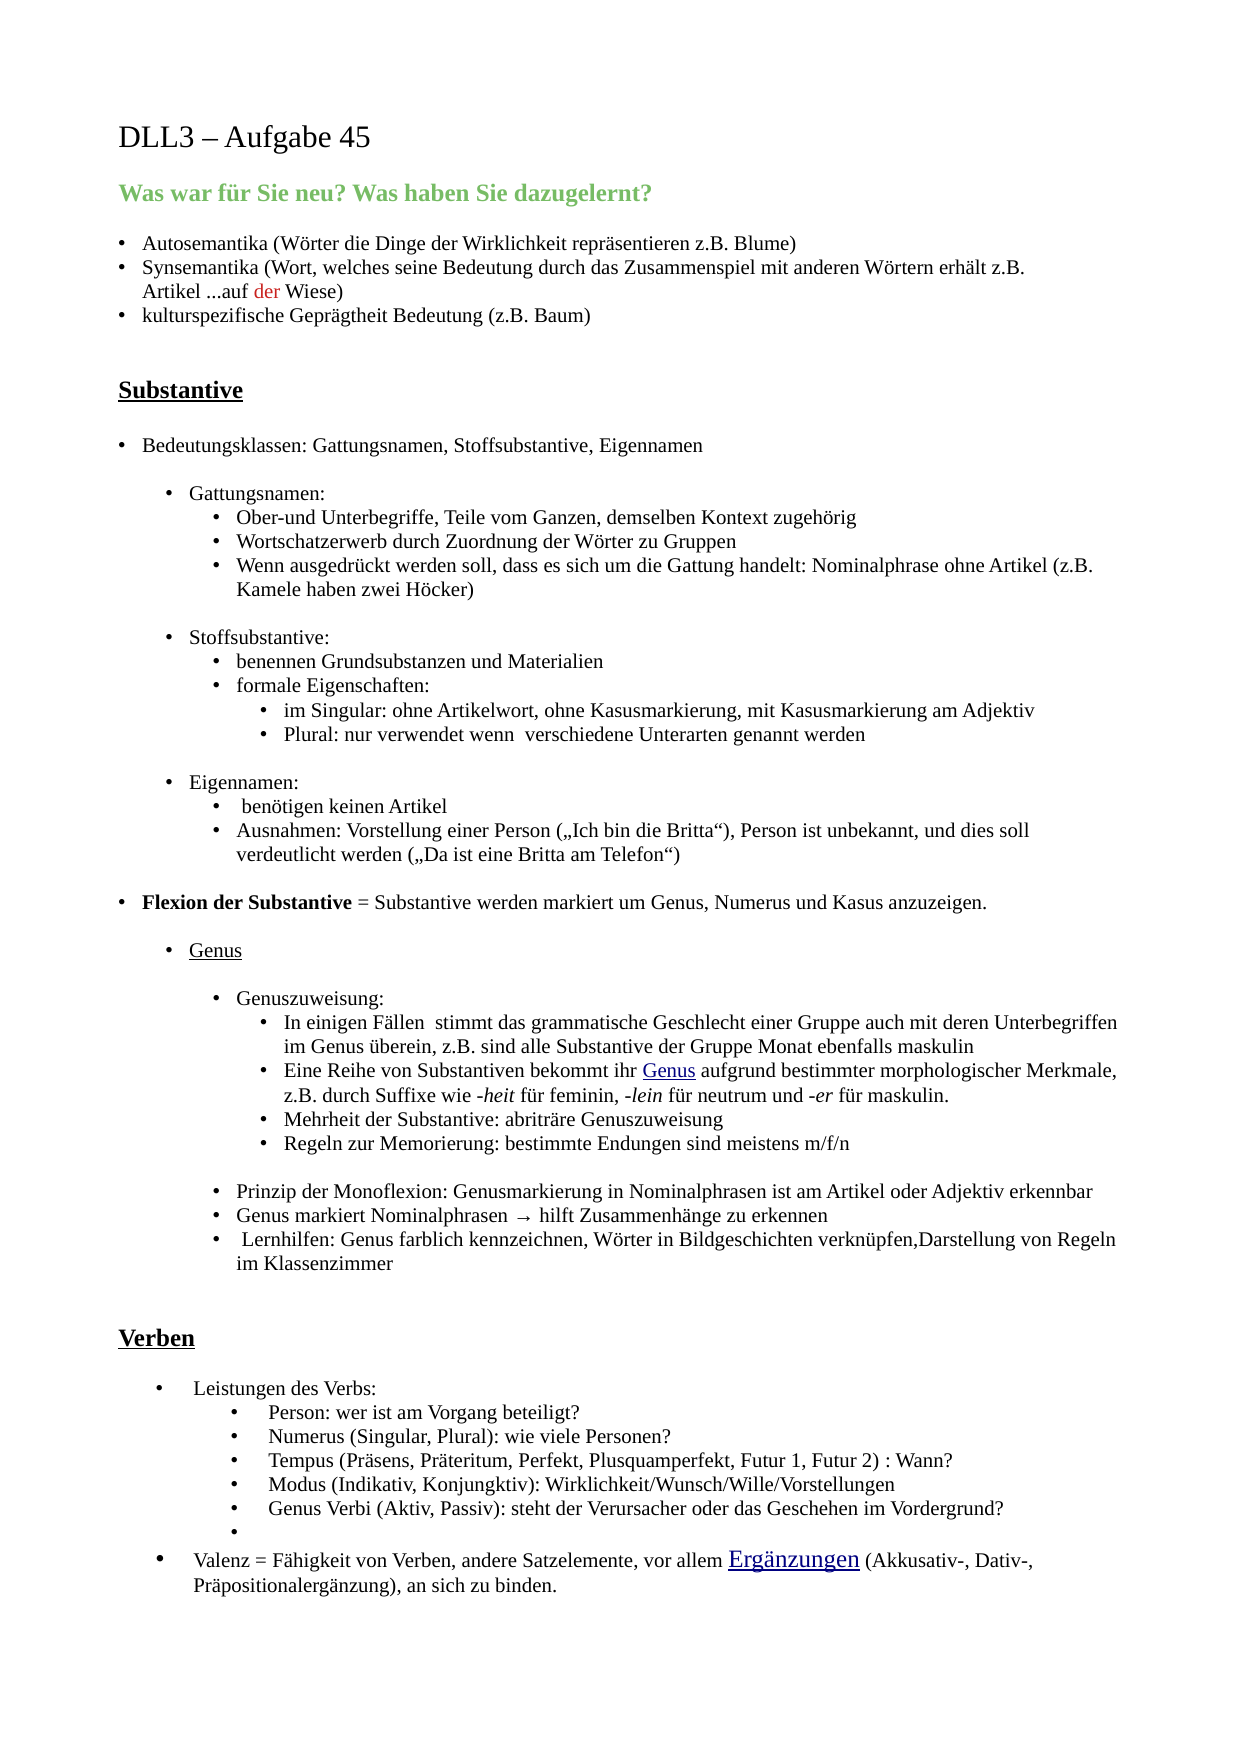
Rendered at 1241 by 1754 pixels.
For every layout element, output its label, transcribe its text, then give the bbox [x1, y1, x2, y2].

list Bedeutungsklassen: Gattungsnamen, Stoffsubstantive, Eigennamen [118, 433, 1122, 457]
list Plural: nur verwendet wenn verschiedene Unterarten genannt werden [260, 722, 1122, 746]
text Verben [118, 1323, 1122, 1352]
list Genus Verbi (Aktiv, Passiv): steht der Verursacher oder das Geschehen im Vordergrund? [231, 1496, 1122, 1520]
list formale Eigenschaften: [213, 673, 1122, 697]
list Flexion der Substantive = Substantive werden markiert um Genus, Numerus und Kasus anzuzeigen. [118, 890, 1122, 914]
list Synsemantika (Wort, welches seine Bedeutung durch das Zusammenspiel mit anderen Wörtern erhält z.B. Artikel ...auf der Wiese) [118, 255, 1122, 303]
list benötigen keinen Artikel [213, 794, 1122, 818]
list Ober-und Unterbegriffe, Teile vom Ganzen, demselben Kontext zugehörig [213, 505, 1122, 529]
list Lernhilfen: Genus farblich kennzeichnen, Wörter in Bildgeschichten verknüpfen,Darstellung von Regeln im Klassenzimmer [213, 1227, 1122, 1275]
text DLL3 – Aufgabe 45 [118, 118, 1122, 154]
list Genus markiert Nominalphrasen → hilft Zusammenhänge zu erkennen [213, 1203, 1122, 1227]
list Person: wer ist am Vorgang beteiligt? [231, 1400, 1122, 1424]
list Gattungsnamen: [165, 481, 1122, 505]
list Stoffsubstantive: [165, 625, 1122, 649]
list Tempus (Präsens, Präteritum, Perfekt, Plusquamperfekt, Futur 1, Futur 2) : Wann? [231, 1448, 1122, 1472]
list im Singular: ohne Artikelwort, ohne Kasusmarkierung, mit Kasusmarkierung am Adjektiv [260, 697, 1122, 722]
list In einigen Fällen stimmt das grammatische Geschlecht einer Gruppe auch mit deren Unterbegriffen im Genus überein, z.B. sind alle Substantive der Gruppe Monat ebenfalls maskulin [260, 1010, 1122, 1058]
list Wortschatzerwerb durch Zuordnung der Wörter zu Gruppen [213, 529, 1122, 553]
list Valenz = Fähigkeit von Verben, andere Satzelemente, vor allem Ergänzungen (Akkusativ-, Dativ-, Präpositionalergänzung), an sich zu binden. [156, 1544, 1122, 1597]
list Regeln zur Memorierung: bestimmte Endungen sind meistens m/f/n [260, 1131, 1122, 1155]
list Leistungen des Verbs: [156, 1376, 1122, 1400]
list benennen Grundsubstanzen und Materialien [213, 649, 1122, 673]
list Ausnahmen: Vorstellung einer Person („Ich bin die Britta“), Person ist unbekannt, und dies soll verdeutlicht werden („Da ist eine Britta am Telefon“) [213, 818, 1122, 866]
list Mehrheit der Substantive: abriträre Genuszuweisung [260, 1107, 1122, 1131]
list Genuszuweisung: [213, 986, 1122, 1010]
text Was war für Sie neu? Was haben Sie dazugelernt? [118, 178, 1122, 207]
list Eigennamen: [165, 770, 1122, 794]
list Genus [165, 938, 1122, 962]
list Eine Reihe von Substantiven bekommt ihr Genus aufgrund bestimmter morphologischer Merkmale, z.B. durch Suffixe wie -heit für feminin, -lein für neutrum und -er für maskulin. [260, 1058, 1122, 1107]
list kulturspezifische Geprägtheit Bedeutung (z.B. Baum) [118, 303, 1122, 327]
list Autosemantika (Wörter die Dinge der Wirklichkeit repräsentieren z.B. Blume) [118, 231, 1122, 255]
text Substantive [118, 375, 1122, 404]
list Wenn ausgedrückt werden soll, dass es sich um die Gattung handelt: Nominalphrase ohne Artikel (z.B. Kamele haben zwei Höcker) [213, 553, 1122, 601]
list Modus (Indikativ, Konjungktiv): Wirklichkeit/Wunsch/Wille/Vorstellungen [231, 1472, 1122, 1496]
list Prinzip der Monoflexion: Genusmarkierung in Nominalphrasen ist am Artikel oder Adjektiv erkennbar [213, 1179, 1122, 1203]
list Numerus (Singular, Plural): wie viele Personen? [231, 1424, 1122, 1448]
